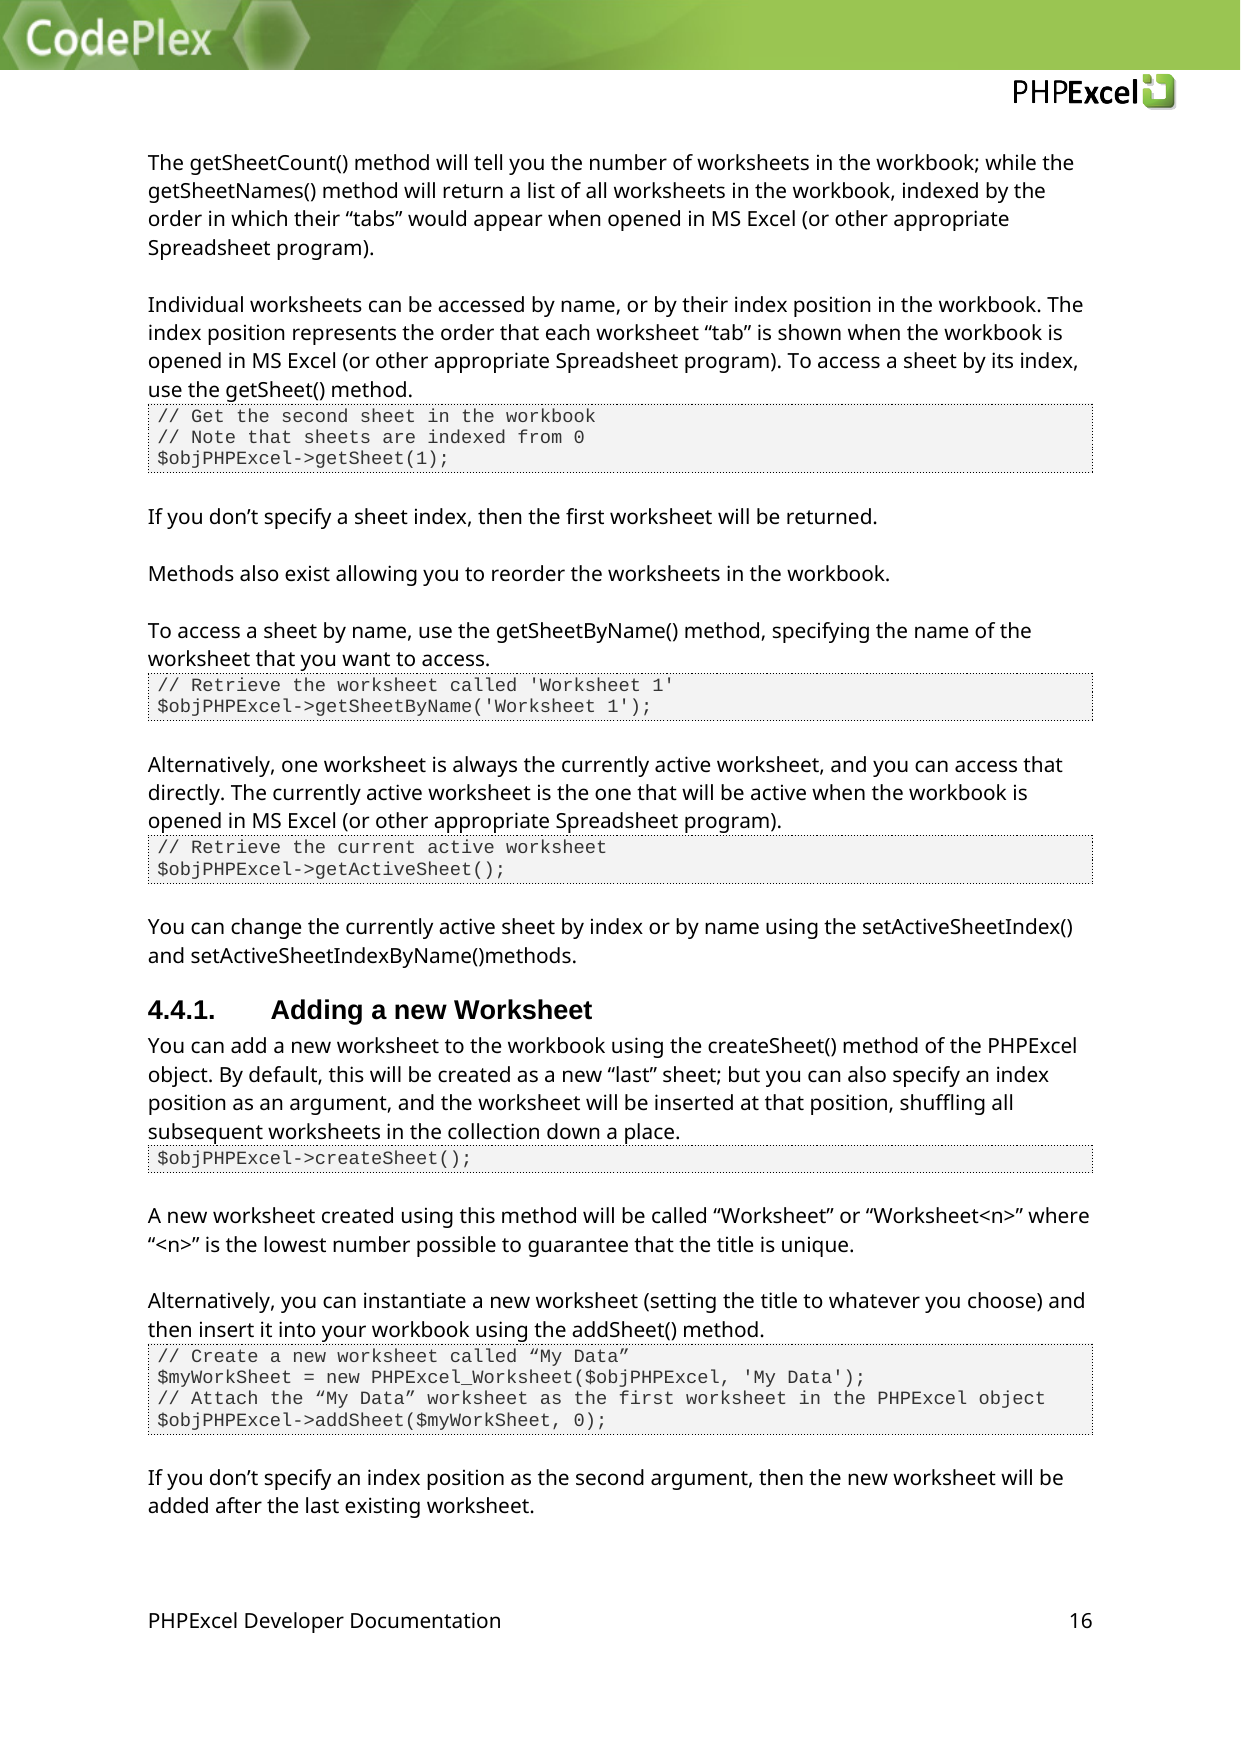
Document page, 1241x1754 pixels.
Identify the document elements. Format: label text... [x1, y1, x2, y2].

text Methods also exist allowing you to reorder the worksheets in the workbook. [148, 559, 1093, 587]
text // Create a new worksheet called “My Data” [148, 1343, 1093, 1365]
text $objPHPExcel->createSheet(); [148, 1145, 1093, 1173]
text $objPHPExcel->getSheet(1); [148, 446, 1093, 473]
text Individual worksheets can be accessed by name, or by their index position in the workbook. The index position represents the order that each worksheet “tab” is shown when the workbook is opened in MS Excel (or other appropriate Spreadsheet program). To access a sheet by its index, use the getSheet() method. [148, 290, 1093, 403]
text $objPHPExcel->getSheetByName('Worksheet 1'); [148, 694, 1093, 721]
text // Retrieve the worksheet called 'Worksheet 1' [148, 673, 1093, 694]
text // Get the second sheet in the workbook [148, 403, 1093, 425]
text $objPHPExcel->getActiveSheet(); [148, 856, 1093, 884]
text // Retrieve the current active worksheet [148, 835, 1093, 856]
text // Attach the “My Data” worksheet as the first worksheet in the PHPExcel object [148, 1386, 1093, 1407]
text Alternatively, one worksheet is always the currently active worksheet, and you can access that directly. The currently active worksheet is the one that will be active when the workbook is opened in MS Excel (or other appropriate Spreadsheet program). [148, 750, 1093, 835]
text Alternatively, you can instantiate a new worksheet (setting the title to whatever you choose) and then insert it into your workbook using the addSheet() method. [148, 1287, 1093, 1343]
text You can add a new worksheet to the workbook using the createSheet() method of the PHPExcel object. By default, this will be created as a new “last” sheet; but you can also specify an index position as an argument, and the worksheet will be inserted at that position, shuffling all subsequent worksheets in the collection down a place. [148, 1032, 1093, 1145]
text // Note that sheets are indexed from 0 [148, 425, 1093, 446]
text A new worksheet created using this method will be called “Worksheet” or “Worksheet<n>” where “<n>” is the lowest number possible to guarantee that the title is unique. [148, 1201, 1093, 1258]
text To access a sheet by name, use the getSheetByName() method, specifying the name of the worksheet that you want to access. [148, 616, 1093, 673]
text If you don’t specify an index position as the second argument, then the new worksheet will be added after the last existing worksheet. [148, 1463, 1093, 1520]
text The getSheetCount() method will tell you the number of worksheets in the workbook; while the getSheetNames() method will return a list of all worksheets in the workbook, indexed by the order in which their “tabs” would appear when opened in MS Excel (or other appropriate Spreadsheet program). [148, 148, 1093, 261]
text You can change the currently active sheet by index or by name using the setActiveSheetIndex() and setActiveSheetIndexByName()methods. [148, 912, 1093, 969]
text If you don’t specify a sheet index, then the first worksheet will be returned. [148, 502, 1093, 530]
text $myWorkSheet = new PHPExcel_Worksheet($objPHPExcel, 'My Data'); [148, 1365, 1093, 1386]
text $objPHPExcel->addSheet($myWorkSheet, 0); [148, 1407, 1093, 1435]
subtitle Adding a new Worksheet [148, 994, 1093, 1025]
